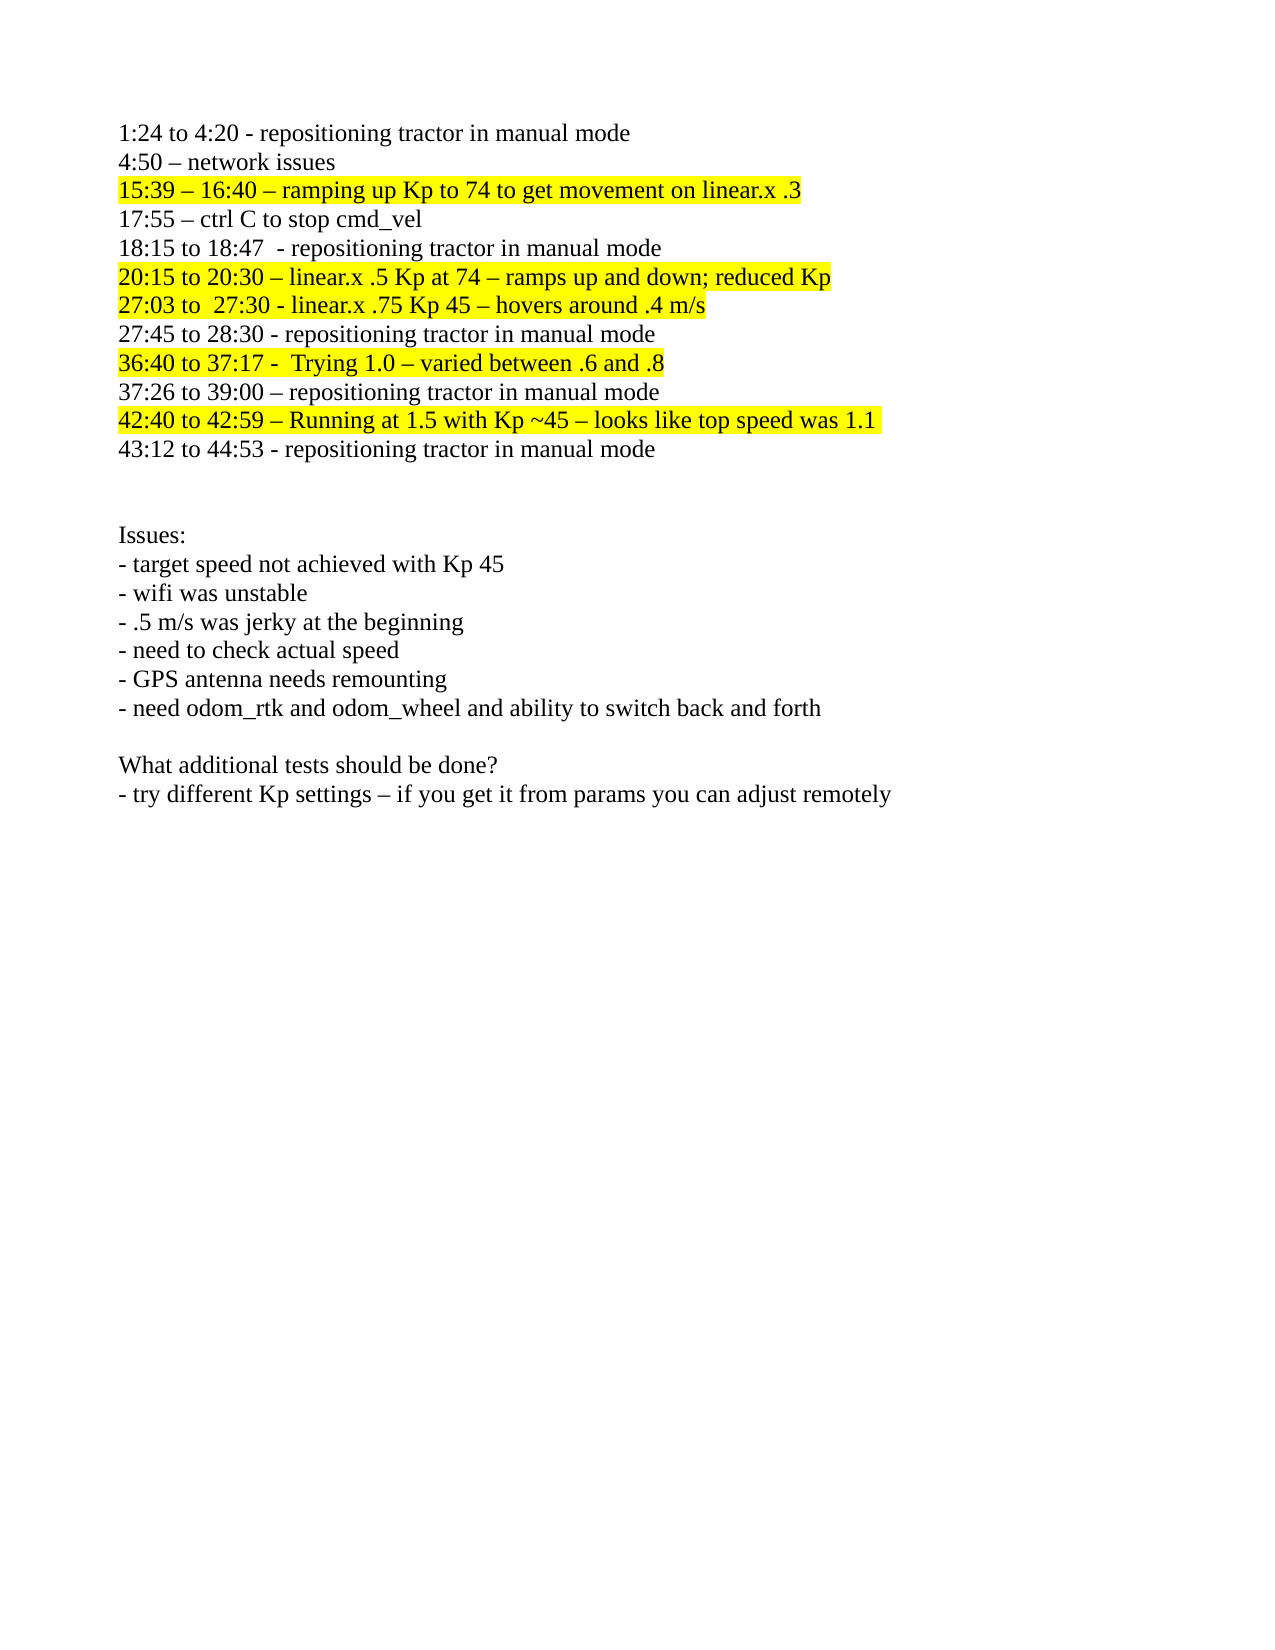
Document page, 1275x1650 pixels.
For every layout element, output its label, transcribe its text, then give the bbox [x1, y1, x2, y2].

text 42:40 to 42:59 – Running at 1.5 with Kp ~45 – looks like top speed was 1.1 [118, 406, 1157, 434]
text Issues: [118, 521, 1157, 549]
text - target speed not achieved with Kp 45 [118, 549, 1157, 578]
text 18:15 to 18:47 - repositioning tractor in manual mode [118, 233, 1157, 262]
text - try different Kp settings – if you get it from params you can adjust remotely [118, 779, 1157, 808]
text - wifi was unstable [118, 578, 1157, 607]
text - need odom_rtk and odom_wheel and ability to switch back and forth [118, 693, 1157, 722]
text What additional tests should be done? [118, 751, 1157, 779]
text 27:03 to 27:30 - linear.x .75 Kp 45 – hovers around .4 m/s [118, 291, 1157, 319]
text 37:26 to 39:00 – repositioning tractor in manual mode [118, 377, 1157, 406]
text 27:45 to 28:30 - repositioning tractor in manual mode [118, 319, 1157, 348]
text 43:12 to 44:53 - repositioning tractor in manual mode [118, 434, 1157, 463]
text 15:39 – 16:40 – ramping up Kp to 74 to get movement on linear.x .3 [118, 176, 1157, 204]
text 17:55 – ctrl C to stop cmd_vel [118, 204, 1157, 233]
text - need to check actual speed [118, 636, 1157, 664]
text 1:24 to 4:20 - repositioning tractor in manual mode [118, 118, 1157, 147]
text - .5 m/s was jerky at the beginning [118, 607, 1157, 636]
text 20:15 to 20:30 – linear.x .5 Kp at 74 – ramps up and down; reduced Kp [118, 262, 1157, 291]
text - GPS antenna needs remounting [118, 664, 1157, 693]
text 36:40 to 37:17 - Trying 1.0 – varied between .6 and .8 [118, 348, 1157, 377]
text 4:50 – network issues [118, 147, 1157, 176]
